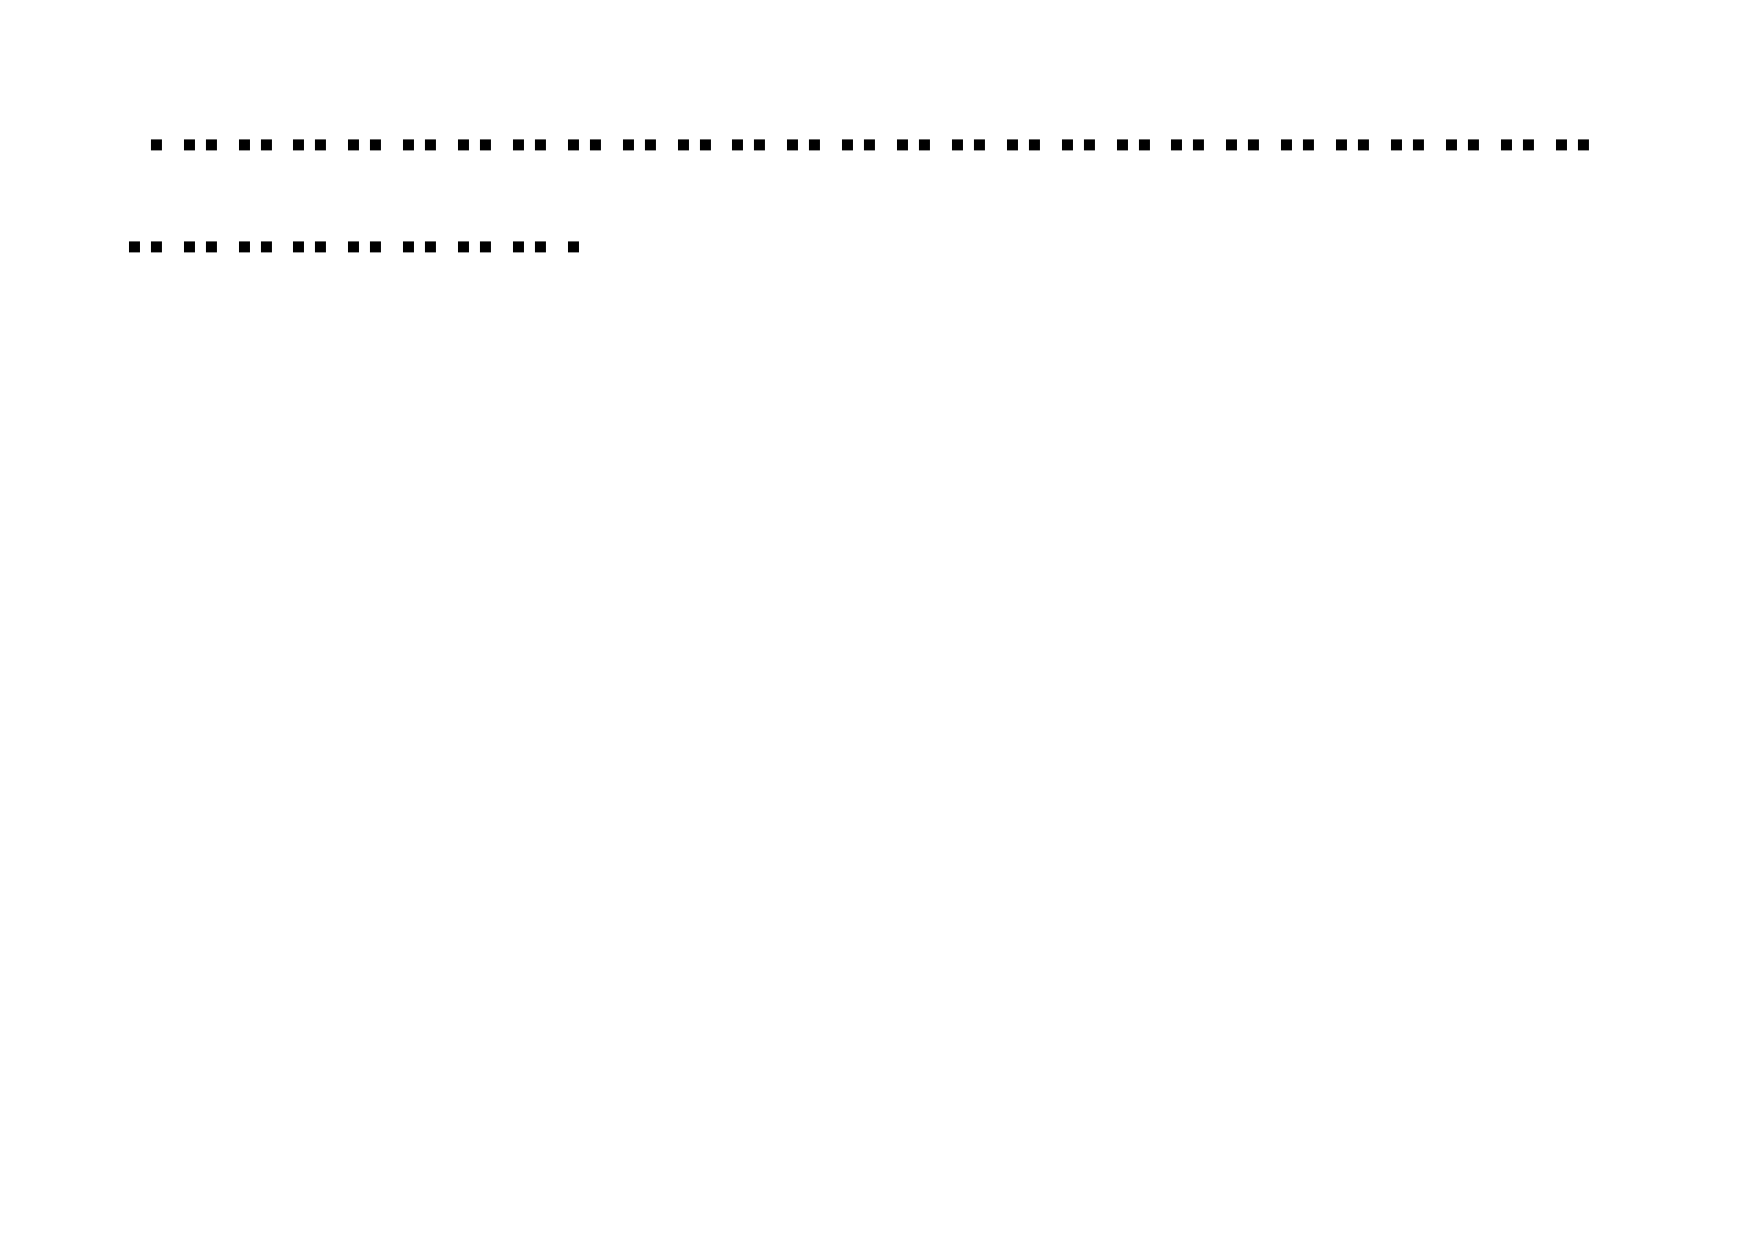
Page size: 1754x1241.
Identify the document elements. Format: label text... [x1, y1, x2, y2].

text ⠈⠉⠉⠉⠉⠉⠉⠉⠉⠉⠉⠉⠉⠉⠉⠉⠉⠉⠉⠉⠉⠉⠉⠉⠉⠉⠉⠉⠉⠉⠉⠉⠉⠉⠉⠁ [118, 118, 1636, 322]
